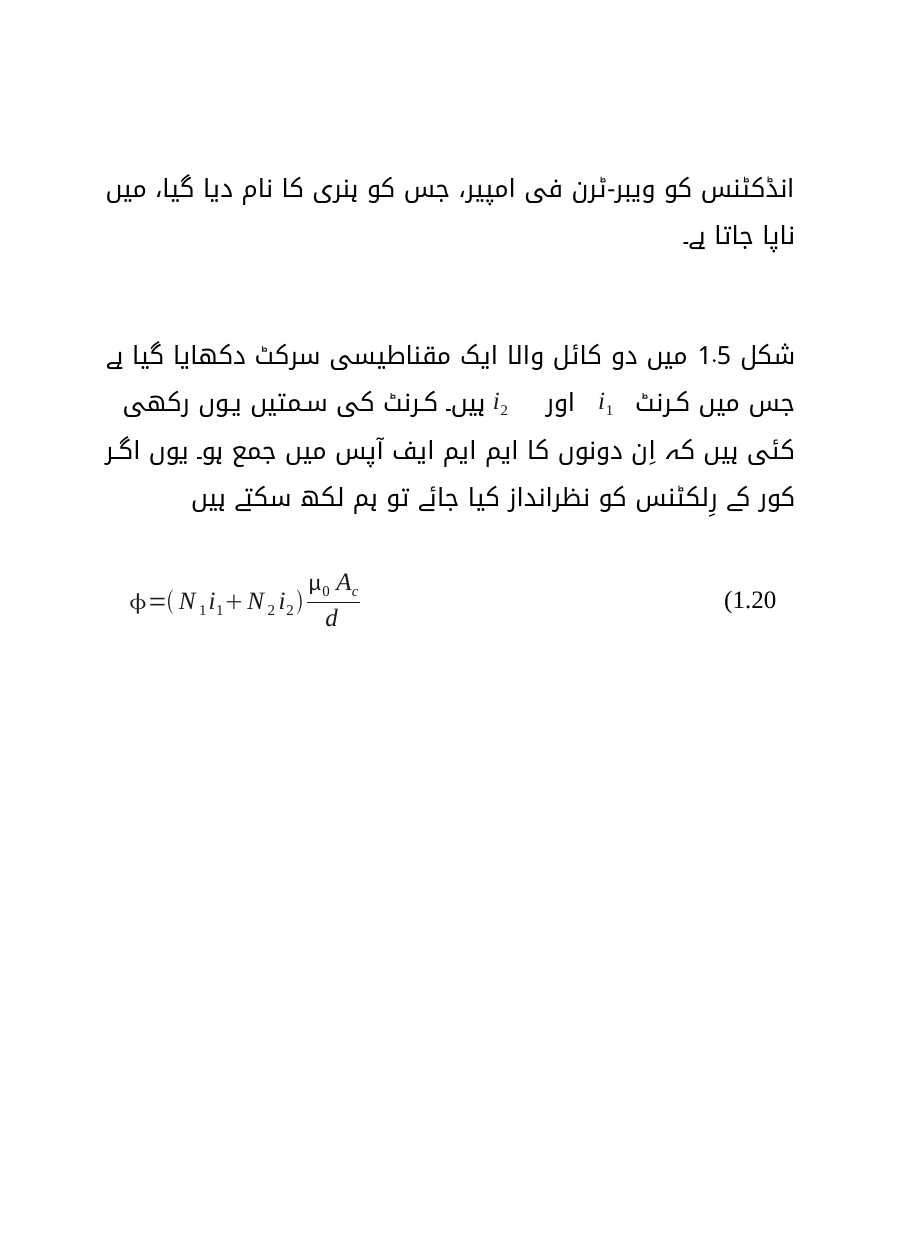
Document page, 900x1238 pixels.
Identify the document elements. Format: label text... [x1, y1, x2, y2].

table_header (1.20 [718, 563, 795, 649]
text انڈکٹنس کو ویبر-ٹرن فی امپیر، جس کو ہنری کا نام دیا گیا، میں ناپا جاتا ہے۔ [105, 165, 795, 260]
text شکل 1.5 میں دو کائل والا ایک مقناطیسی سرکٹ دکھایا گیا ہے جس میں کرنٹ اور ہیں۔ کرنٹ کی سمتیں یوں رکھی کئی ہیں کہ اِن دونوں کا ایم ایم ایف آپس میں جمع ہو۔ یوں اگر کور کے رِلکٹنس کو نظرانداز کیا جائے تو ہم لکھ سکتے ہیں [105, 332, 795, 522]
table_header [105, 563, 718, 649]
